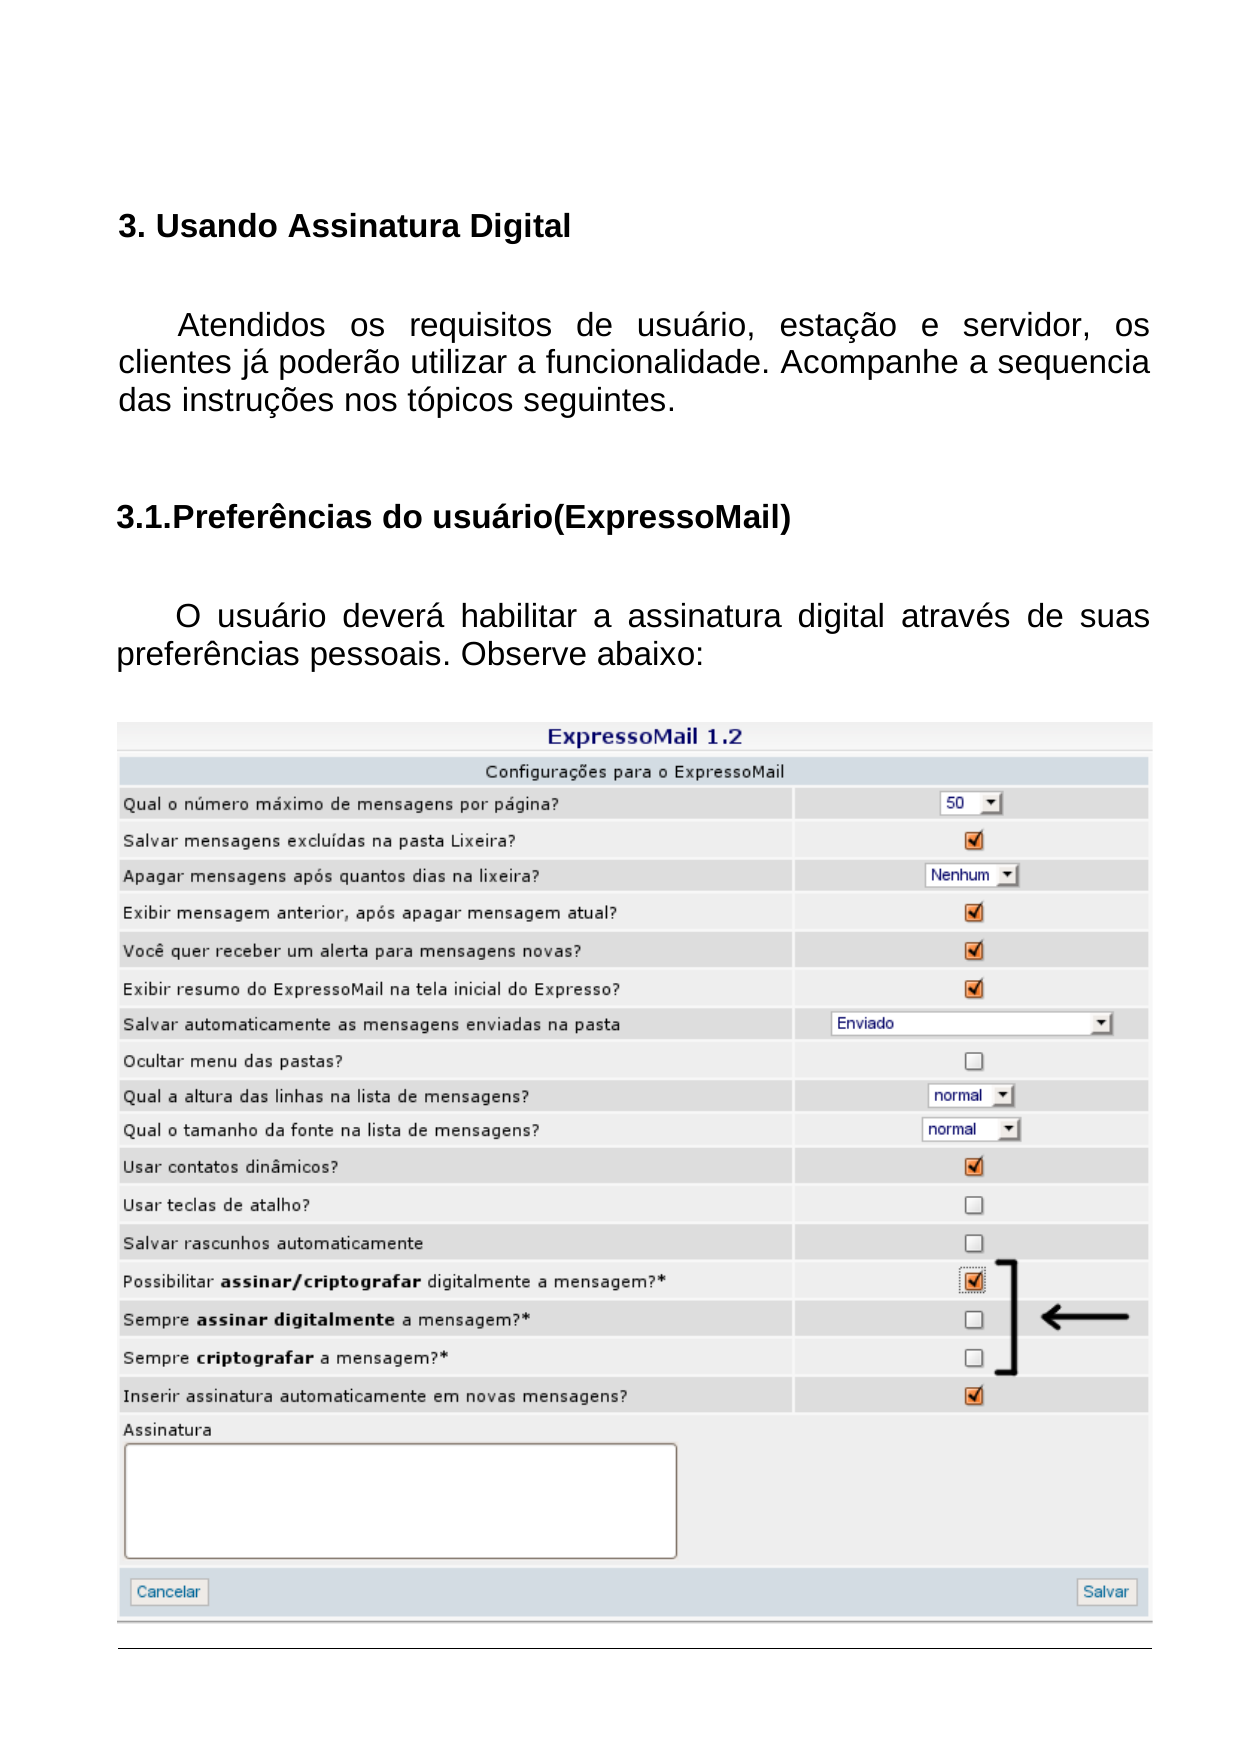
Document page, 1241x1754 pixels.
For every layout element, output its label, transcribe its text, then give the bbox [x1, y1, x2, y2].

picture [117, 722, 1153, 1624]
text Atendidos os requisitos de usuário, estação e servidor, os clientes já poderão utilizar a funcionalidade. Acompanhe a sequencia das instruções nos tópicos seguintes. [118, 306, 1152, 418]
subtitle Preferências do usuário(ExpressoMail) [116, 498, 1152, 535]
text O usuário deverá habilitar a assinatura digital através de suas preferências pessoais. Observe abaixo: [116, 597, 1152, 672]
subtitle Usando Assinatura Digital [118, 207, 1152, 244]
